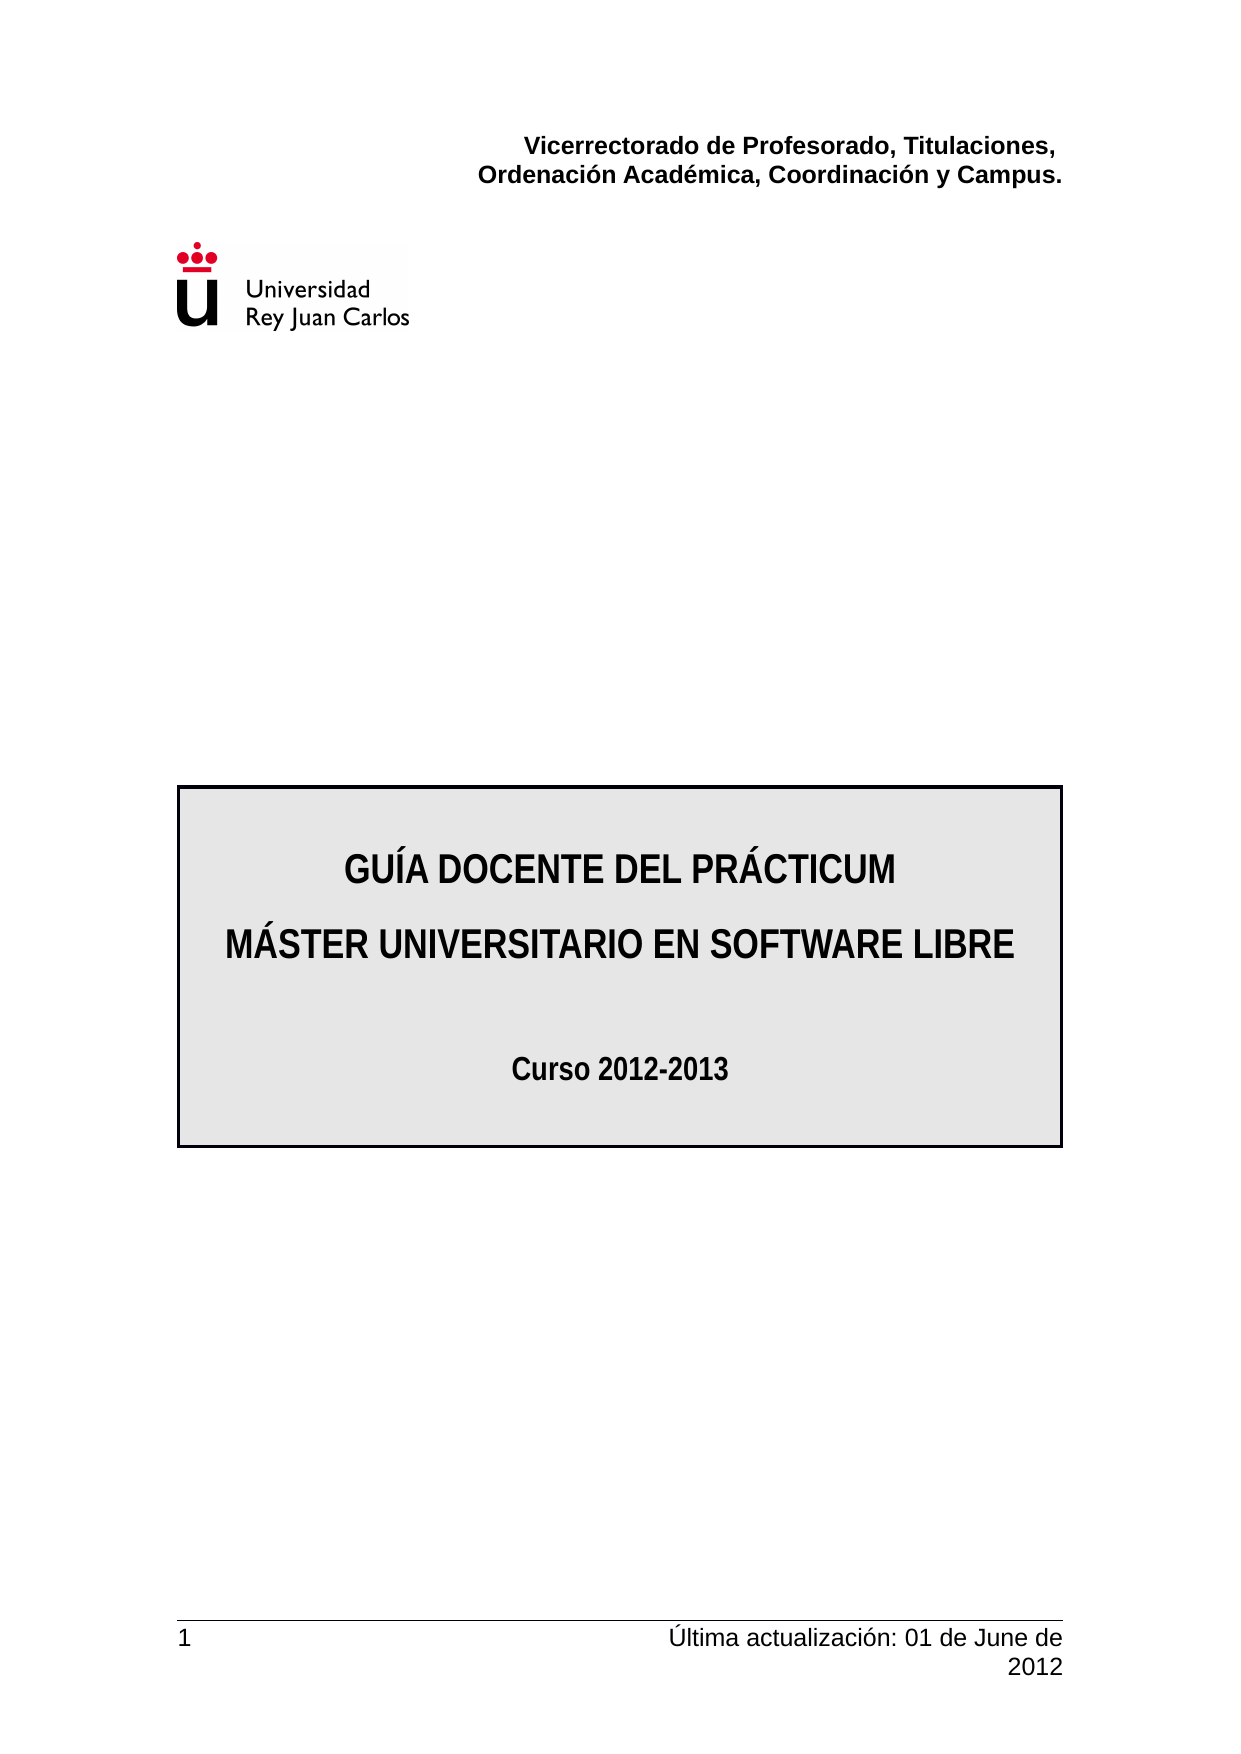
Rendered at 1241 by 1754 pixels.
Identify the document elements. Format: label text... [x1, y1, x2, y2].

text GUÍA DOCENTE DEL PRÁCTICUM [180, 839, 1060, 892]
text Curso 2012-2013 [180, 1044, 1060, 1088]
text MÁSTER UNIVERSITARIO EN SOFTWARE LIBRE [180, 915, 1060, 968]
picture [177, 242, 409, 331]
